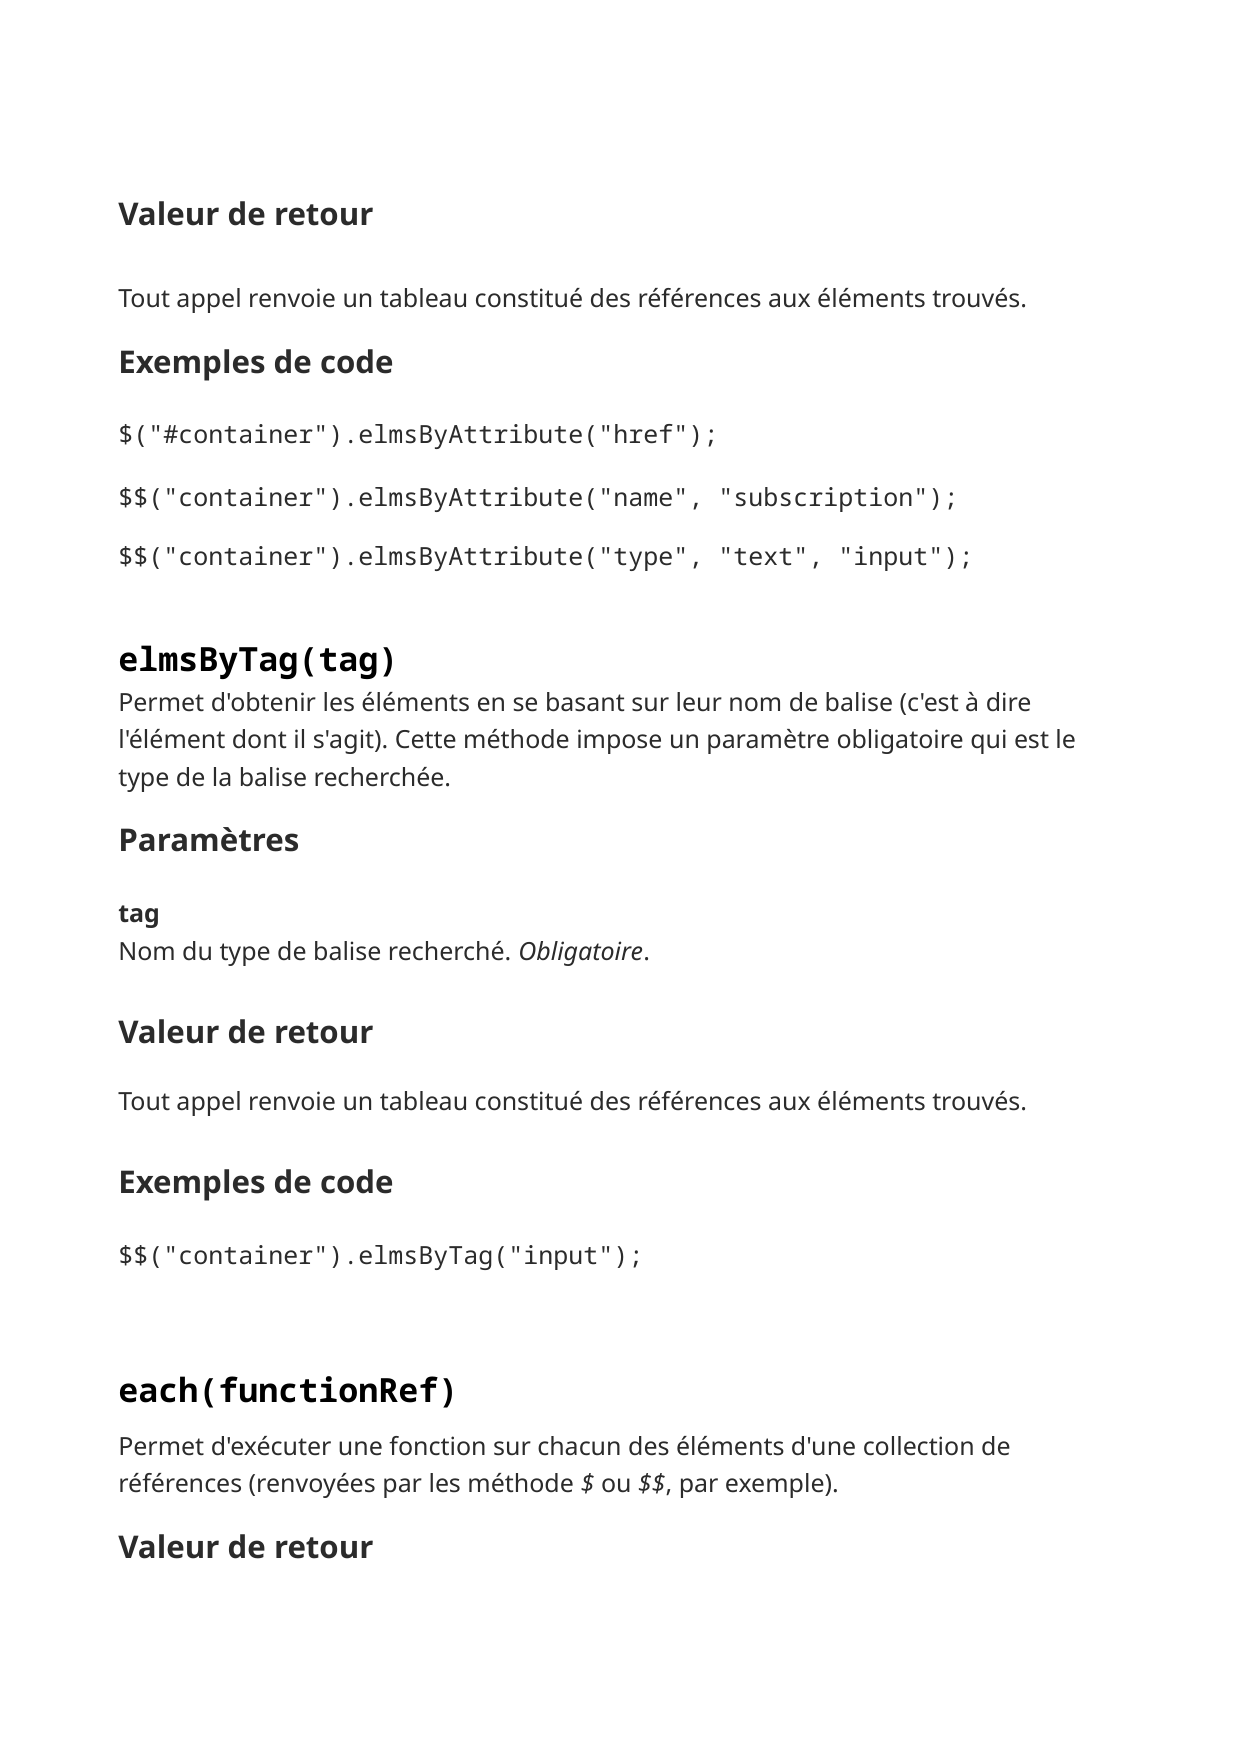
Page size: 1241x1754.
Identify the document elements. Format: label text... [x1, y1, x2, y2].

text Exemples de code [118, 340, 1122, 382]
text $$("container").elmsByAttribute("type", "text", "input"); [118, 538, 1122, 573]
text Valeur de retour Tout appel renvoie un tableau constitué des références aux éléments trouvés. [118, 192, 1122, 315]
text $("#container").elmsByAttribute("href"); [118, 413, 1122, 451]
text Tout appel renvoie un tableau constitué des références aux éléments trouvés. Exemples de code [118, 1084, 1122, 1203]
text $$("container").elmsByTag("input"); [118, 1234, 1122, 1272]
text Nom du type de balise recherché. Obligatoire. [118, 930, 1122, 967]
text Permet d'obtenir les éléments en se basant sur leur nom de balise (c'est à dire l'élément dont il s'agit). Cette méthode impose un paramètre obligatoire qui est le type de la balise recherchée. [118, 681, 1122, 793]
text Permet d'exécuter une fonction sur chacun des éléments d'une collection de références (renvoyées par les méthode $ ou $$, par exemple). [118, 1425, 1122, 1500]
text Valeur de retour [118, 1525, 1122, 1568]
text tag [118, 892, 1122, 930]
text $$("container").elmsByAttribute("name", "subscription"); [118, 476, 1122, 513]
text Paramètres [118, 818, 1122, 861]
text Valeur de retour [118, 967, 1122, 1052]
subtitle each(functionRef) [118, 1322, 1122, 1412]
text elmsByTag(tag) [118, 601, 1122, 681]
